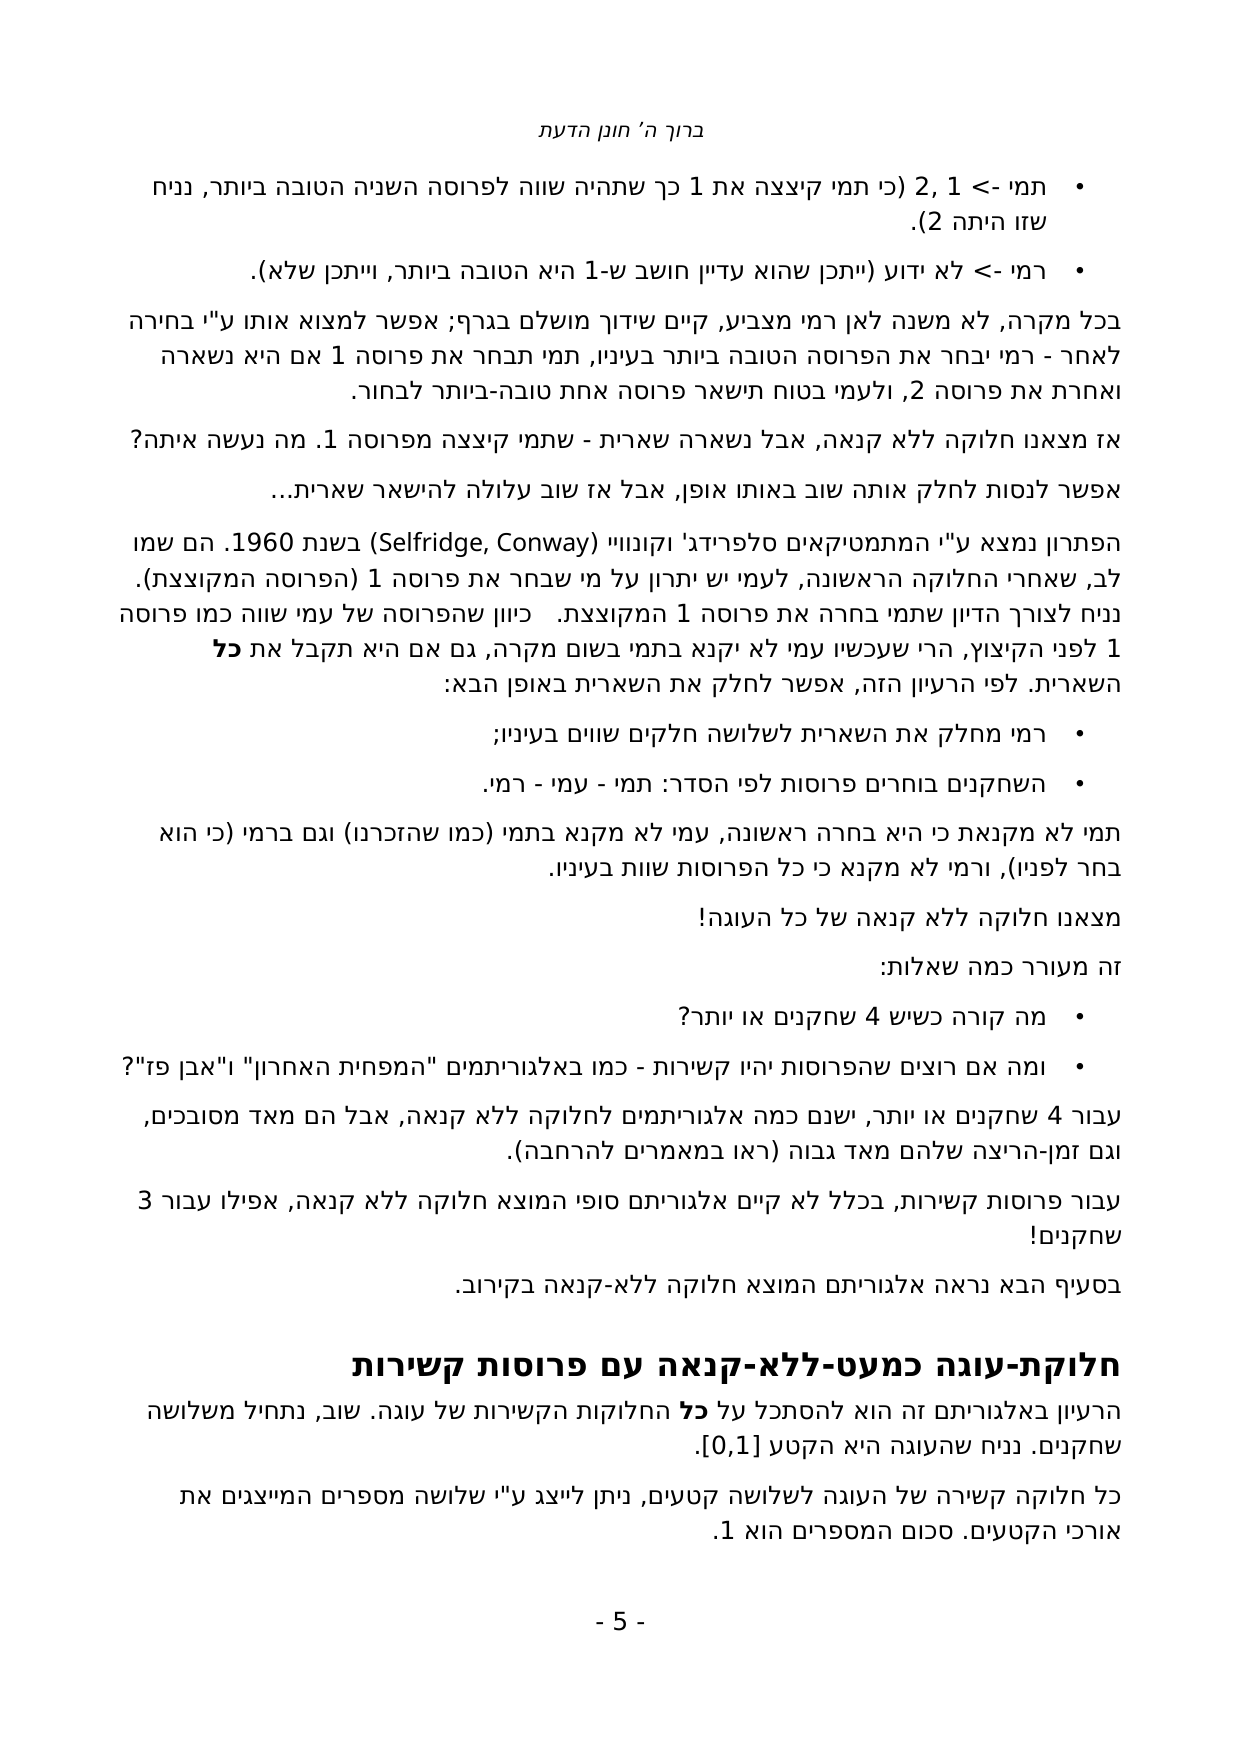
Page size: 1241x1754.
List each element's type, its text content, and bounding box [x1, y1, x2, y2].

list ומה אם רוצים שהפרוסות יהיו קשירות - כמו באלגוריתמים "המפחית האחרון" ו"אבן פז"? [118, 1052, 1084, 1081]
text בסעיף הבא נראה אלגוריתם המוצא חלוקה ללא-קנאה בקירוב. [118, 1271, 1122, 1300]
subtitle חלוקת-עוגה כמעט-ללא-קנאה עם פרוסות קשירות [118, 1345, 1122, 1384]
list השחקנים בוחרים פרוסות לפי הסדר: תמי - עמי - רמי. [118, 769, 1084, 798]
list תמי -> 1 ,2 (כי תמי קיצצה את 1 כך שתהיה שווה לפרוסה השניה הטובה ביותר, נניח שזו היתה 2). [118, 172, 1084, 236]
text בכל מקרה, לא משנה לאן רמי מצביע, קיים שידוך מושלם בגרף; אפשר למצוא אותו ע"י בחירה לאחר - רמי יבחר את הפרוסה הטובה ביותר בעיניו, תמי תבחר את פרוסה 1 אם היא נשארה ואחרת את פרוסה 2, ולעמי בטוח תישאר פרוסה אחת טובה-ביותר לבחור. [118, 306, 1122, 405]
text אז מצאנו חלוקה ללא קנאה, אבל נשארה שארית - שתמי קיצצה מפרוסה 1. מה נעשה איתה? [118, 426, 1122, 455]
list רמי -> לא ידוע (ייתכן שהוא עדיין חושב ש-1 היא הטובה ביותר, וייתכן שלא). [118, 256, 1084, 286]
list מה קורה כשיש 4 שחקנים או יותר? [118, 1002, 1084, 1031]
text תמי לא מקנאת כי היא בחרה ראשונה, עמי לא מקנא בתמי (כמו שהזכרנו) וגם ברמי (כי הוא בחר לפניו), ורמי לא מקנא כי כל הפרוסות שוות בעיניו. [118, 818, 1122, 883]
text הרעיון באלגוריתם זה הוא להסתכל על כל החלוקות הקשירות של עוגה. שוב, נתחיל משלושה שחקנים. נניח שהעוגה היא הקטע [0,1]. [118, 1396, 1122, 1461]
text עבור פרוסות קשירות, בכלל לא קיים אלגוריתם סופי המוצא חלוקה ללא קנאה, אפילו עבור 3 שחקנים! [118, 1186, 1122, 1250]
text זה מעורר כמה שאלות: [118, 953, 1122, 982]
text הפתרון נמצא ע"י המתמטיקאים סלפרידג' וקונוויי (Selfridge, Conway) בשנת 1960. הם שמו לב, שאחרי החלוקה הראשונה, לעמי יש יתרון על מי שבחר את פרוסה 1 (הפרוסה המקוצצת). נניח לצורך הדיון שתמי בחרה את פרוסה 1 המקוצצת. כיוון שהפרוסה של עמי שווה כמו פרוסה 1 לפני הקיצוץ, הרי שעכשיו עמי לא יקנא בתמי בשום מקרה, גם אם היא תקבל את כל השארית. לפי הרעיון הזה, אפשר לחלק את השארית באופן הבא: [118, 525, 1122, 699]
text אפשר לנסות לחלק אותה שוב באותו אופן, אבל אז שוב עלולה להישאר שארית... [118, 475, 1122, 504]
text עבור 4 שחקנים או יותר, ישנם כמה אלגוריתמים לחלוקה ללא קנאה, אבל הם מאד מסובכים, וגם זמן-הריצה שלהם מאד גבוה (ראו במאמרים להרחבה). [118, 1101, 1122, 1166]
list רמי מחלק את השארית לשלושה חלקים שווים בעיניו; [118, 719, 1084, 748]
text מצאנו חלוקה ללא קנאה של כל העוגה! [118, 903, 1122, 932]
text כל חלוקה קשירה של העוגה לשלושה קטעים, ניתן לייצג ע"י שלושה מספרים המייצגים את אורכי הקטעים. סכום המספרים הוא 1. [118, 1481, 1122, 1545]
